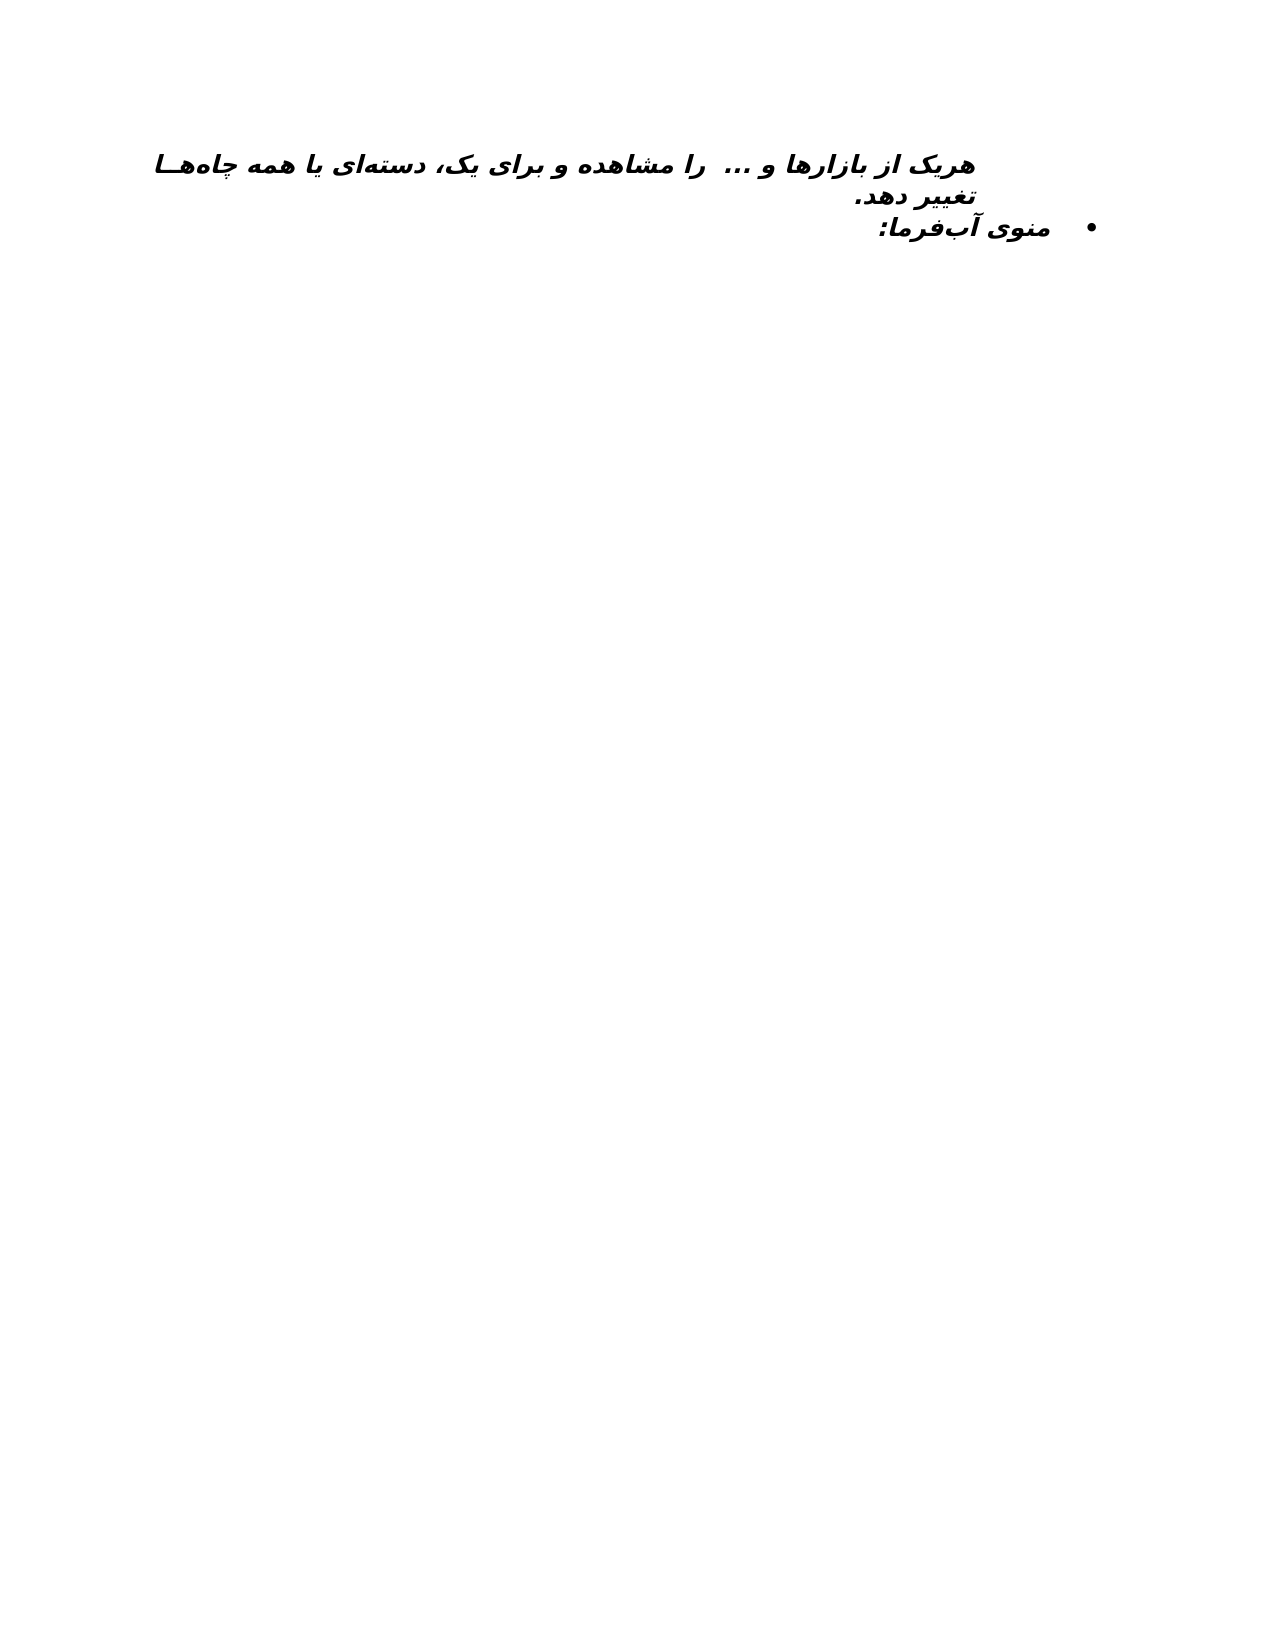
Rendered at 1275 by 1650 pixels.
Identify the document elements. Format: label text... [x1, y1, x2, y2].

list منوی تنظیمات پایه: در این منو می‌تواند اعداد و ضرایب پیش‌فرض مانند فرمول سهم‌آب سالیانه، سهم‌آب قابل خرید و یا فروش در هریک از بازارها و ... را مشاهده و برای یک، دسته‌ای یا همه چاه‌ها تغییر دهد. [150, 150, 1012, 211]
list منوی آب‌فرما: [150, 213, 1087, 242]
